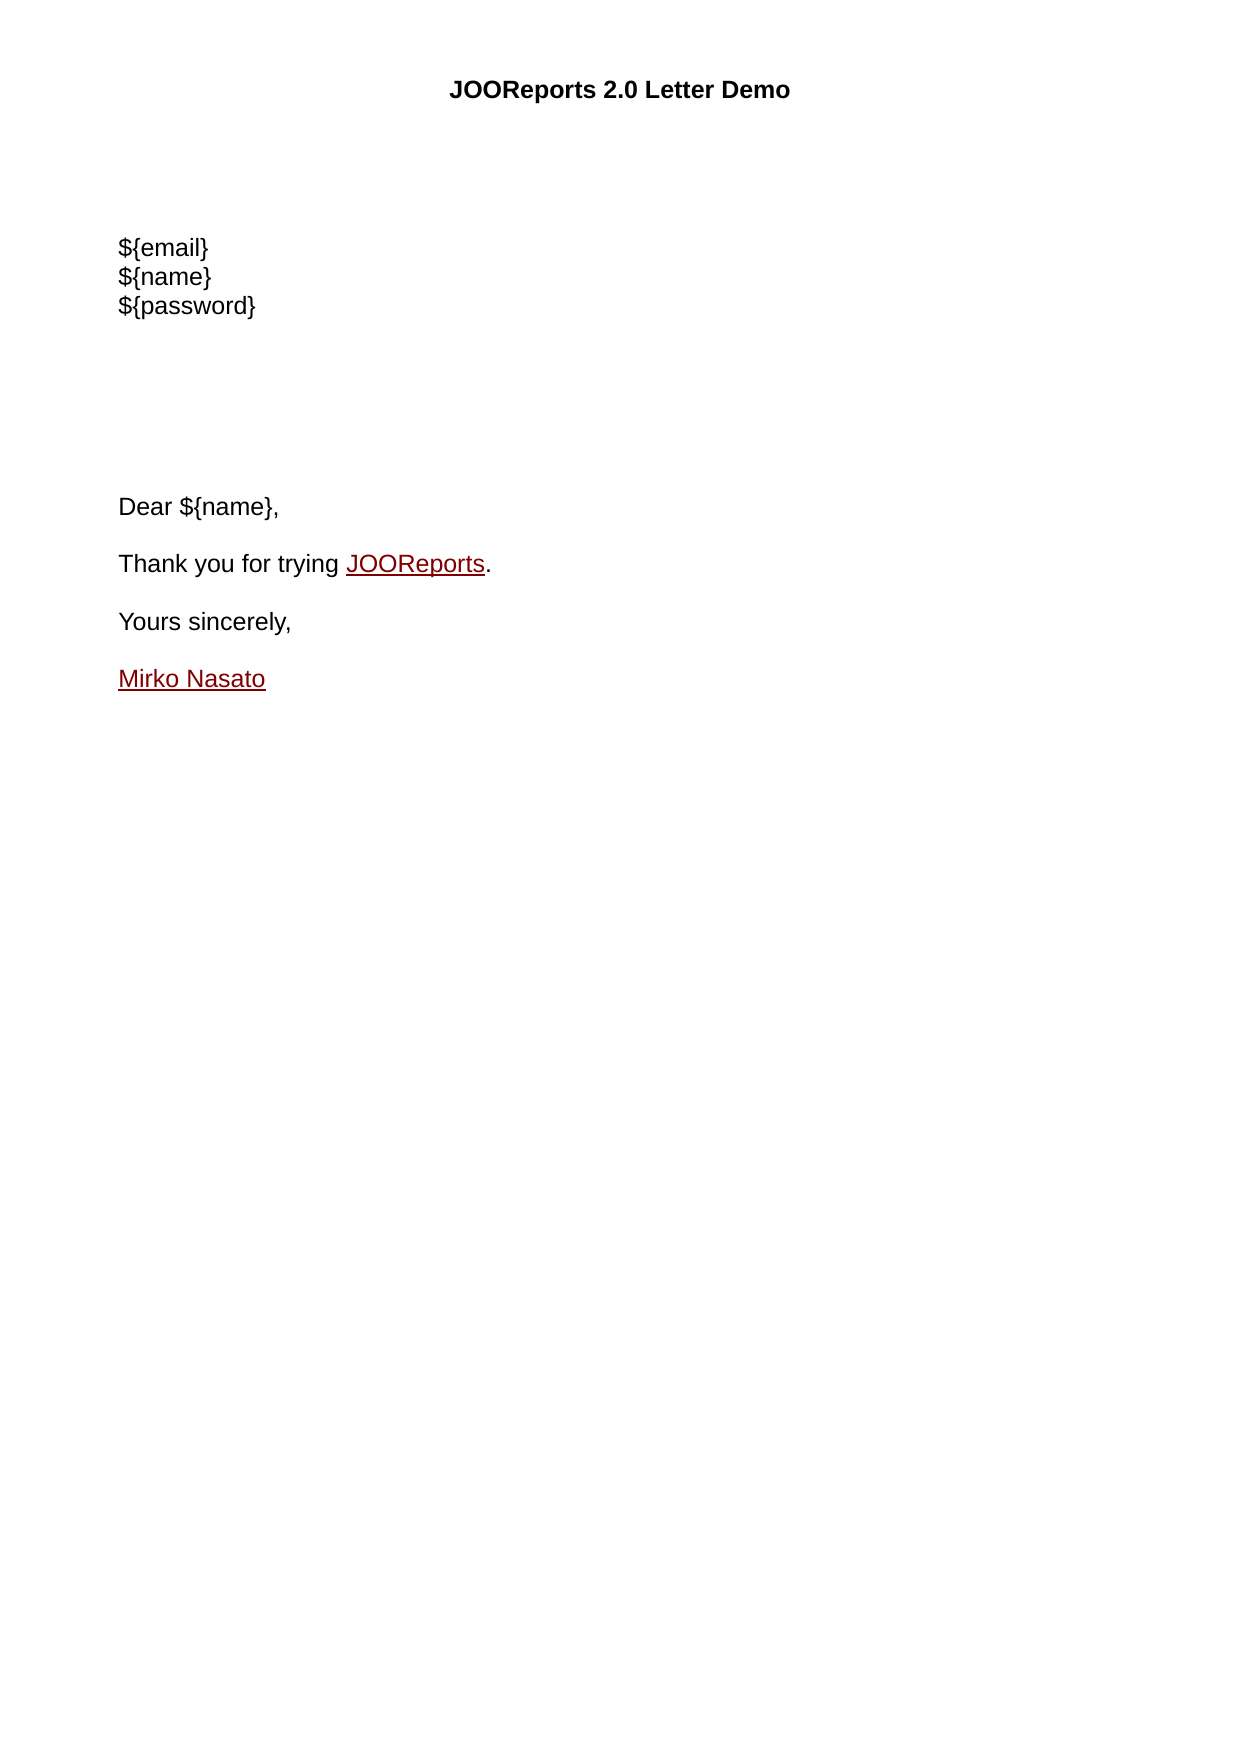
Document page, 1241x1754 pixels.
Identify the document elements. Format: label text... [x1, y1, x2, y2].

text ${password} [118, 291, 1122, 319]
text ${name} [118, 262, 1122, 291]
text Yours sincerely, [118, 607, 1122, 636]
text Mirko Nasato [118, 664, 1122, 693]
text Thank you for trying JOOReports. [118, 549, 1122, 578]
text ${email} [118, 233, 1122, 262]
text Dear ${name}, [118, 492, 1122, 521]
